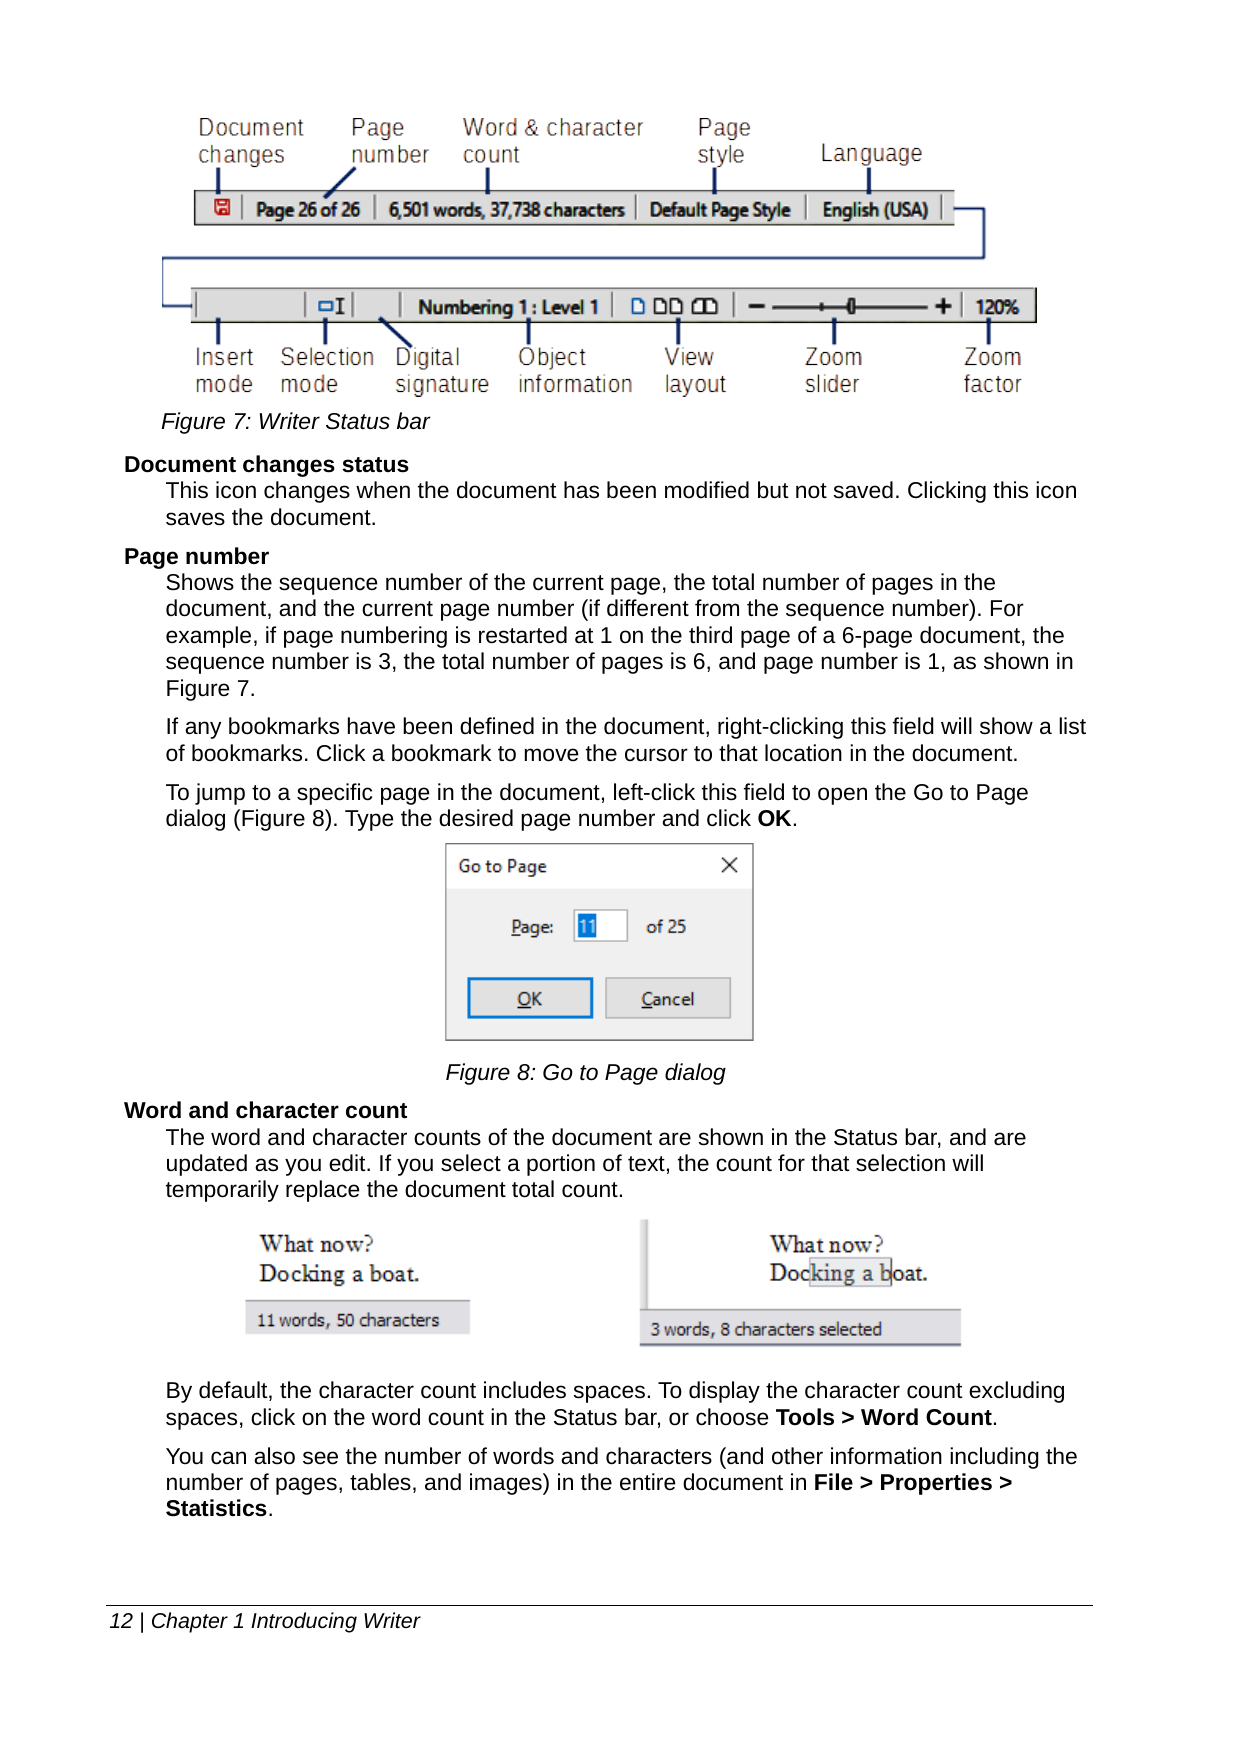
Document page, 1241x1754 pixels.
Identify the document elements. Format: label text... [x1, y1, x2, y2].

text Shows the sequence number of the current page, the total number of pages in the document, and the current page number (if different from the sequence number). For example, if page numbering is restarted at 1 on the third page of a 6-page document, the sequence number is 3, the total number of pages is 6, and page number is 1, as shown in Figure 7. [165, 569, 1093, 701]
table_header [156, 1215, 560, 1371]
picture [445, 843, 754, 1041]
text If any bookmarks have been defined in the document, right-clicking this field will show a list of bookmarks. Click a bookmark to move the cursor to that location in the document. [165, 713, 1093, 766]
picture [241, 1215, 474, 1339]
text The word and character counts of the document are shown in the Status bar, and are updated as you edit. If you select a portion of text, the count for that selection will temporarily replace the document total count. [165, 1124, 1093, 1203]
text Figure 8: Go to Page dialog [445, 1059, 753, 1085]
table_header [560, 1215, 1043, 1371]
text Page number [124, 543, 1093, 569]
text Document changes status [124, 451, 1093, 477]
text Word and character count [124, 1097, 1093, 1124]
picture [637, 1215, 966, 1350]
text This icon changes when the document has been modified but not saved. Clicking this icon saves the document. [165, 477, 1093, 530]
text By default, the character count includes spaces. To display the character count excluding spaces, click on the word count in the Status bar, or choose Tools > Word Count. [165, 1377, 1093, 1430]
text Figure 7: Writer Status bar [161, 408, 1038, 435]
text You can also see the number of words and characters (and other information including the number of pages, tables, and images) in the entire document in File > Properties > Statistics. [165, 1443, 1093, 1522]
text To jump to a specific page in the document, left-click this field to open the Go to Page dialog (Figure 8). Type the desired page number and click OK. [165, 778, 1093, 831]
